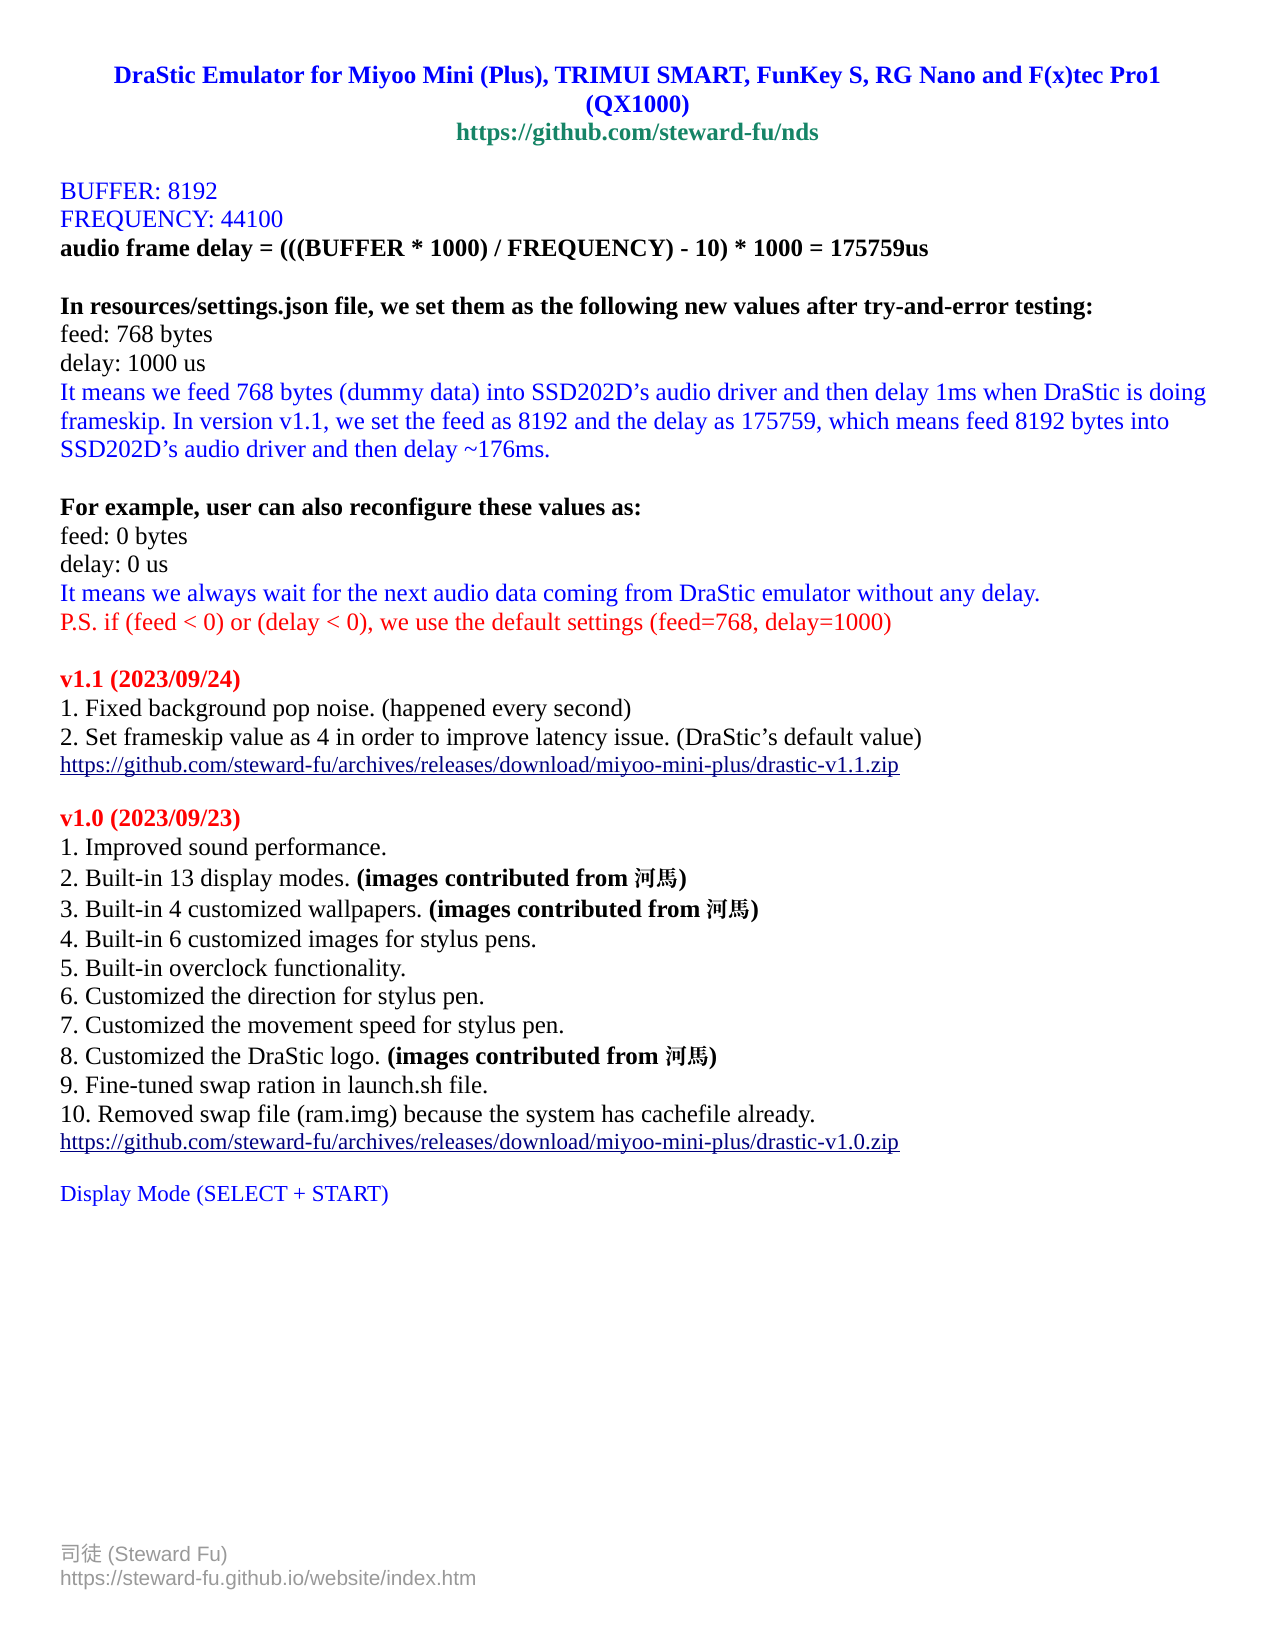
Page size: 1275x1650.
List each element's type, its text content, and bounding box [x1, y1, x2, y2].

text 7. Customized the movement speed for stylus pen. [60, 1010, 1215, 1039]
text v1.0 (2023/09/23) [60, 803, 1215, 832]
text 2. Set frameskip value as 4 in order to improve latency issue. (DraStic’s default value) [60, 722, 1215, 751]
text v1.1 (2023/09/24) [60, 664, 1215, 693]
text It means we feed 768 bytes (dummy data) into SSD202D’s audio driver and then delay 1ms when DraStic is doing frameskip. In version v1.1, we set the feed as 8192 and the delay as 175759, which means feed 8192 bytes into SSD202D’s audio driver and then delay ~176ms. [60, 377, 1215, 463]
text 6. Customized the direction for stylus pen. [60, 981, 1215, 1010]
text delay: 1000 us [60, 348, 1215, 377]
text feed: 0 bytes [60, 521, 1215, 549]
text For example, user can also reconfigure these values as: [60, 492, 1215, 521]
text 1. Improved sound performance. [60, 832, 1215, 861]
text 3. Built-in 4 customized wallpapers. (images contributed from 河馬) [60, 892, 1215, 924]
text 10. Removed swap file (ram.img) because the system has cachefile already. [60, 1099, 1215, 1128]
text P.S. if (feed < 0) or (delay < 0), we use the default settings (feed=768, delay=1000) [60, 607, 1215, 636]
text BUFFER: 8192 [60, 176, 1215, 204]
text 4. Built-in 6 customized images for stylus pens. [60, 924, 1215, 953]
text feed: 768 bytes [60, 319, 1215, 348]
text https://github.com/steward-fu/archives/releases/download/miyoo-mini-plus/drastic-v1.0.zip [60, 1128, 1215, 1154]
text 5. Built-in overclock functionality. [60, 953, 1215, 981]
text delay: 0 us [60, 549, 1215, 578]
text In resources/settings.json file, we set them as the following new values after try-and-error testing: [60, 291, 1215, 319]
text FREQUENCY: 44100 [60, 204, 1215, 233]
text 8. Customized the DraStic logo. (images contributed from 河馬) [60, 1039, 1215, 1070]
text 1. Fixed background pop noise. (happened every second) [60, 693, 1215, 722]
text Display Mode (SELECT + START) [60, 1181, 1215, 1207]
text It means we always wait for the next audio data coming from DraStic emulator without any delay. [60, 578, 1215, 607]
text audio frame delay = (((BUFFER * 1000) / FREQUENCY) - 10) * 1000 = 175759us [60, 233, 1215, 262]
text https://github.com/steward-fu/archives/releases/download/miyoo-mini-plus/drastic-v1.1.zip [60, 751, 1215, 777]
text 9. Fine-tuned swap ration in launch.sh file. [60, 1070, 1215, 1099]
text 2. Built-in 13 display modes. (images contributed from 河馬) [60, 861, 1215, 892]
